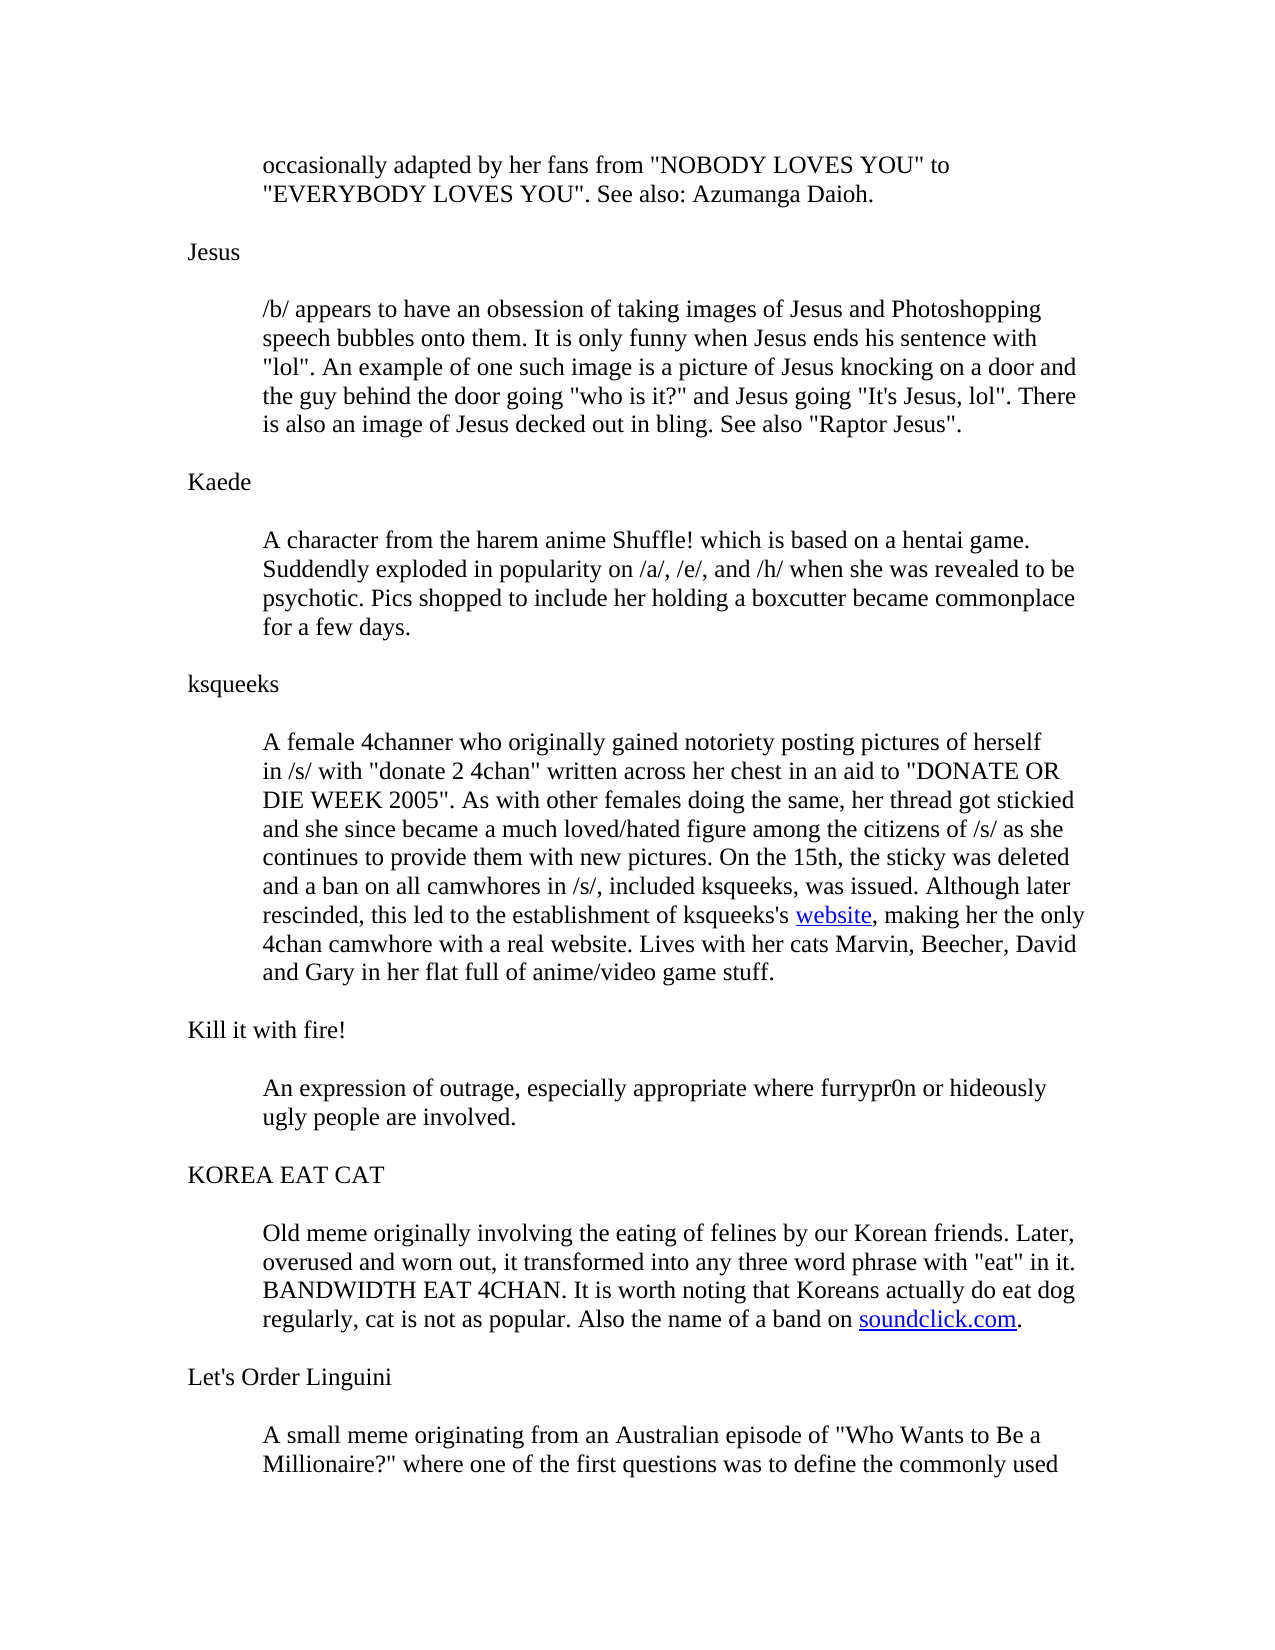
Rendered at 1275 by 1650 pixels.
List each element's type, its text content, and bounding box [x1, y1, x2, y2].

text KOREA EAT CAT [187, 1160, 1087, 1189]
text Let's Order Linguini [187, 1362, 1087, 1391]
text A small meme originating from an Australian episode of "Who Wants to Be a Millionaire?" where one of the first questions was to define the commonly used [262, 1420, 1087, 1477]
text Jesus [187, 237, 1087, 265]
text ksqueeks [187, 669, 1087, 698]
text Kill it with fire! [187, 1015, 1087, 1044]
text Kaede [187, 467, 1087, 496]
text A character from the harem anime Shuffle! which is based on a hentai game. Suddendly exploded in popularity on /a/, /e/, and /h/ when she was revealed to be psychotic. Pics shopped to include her holding a boxcutter became commonplace for a few days. [262, 525, 1087, 640]
text Old meme originally involving the eating of felines by our Korean friends. Later, overused and worn out, it transformed into any three word phrase with "eat" in it. BANDWIDTH EAT 4CHAN. It is worth noting that Koreans actually do eat dog regularly, cat is not as popular. Also the name of a band on soundclick.com. [262, 1218, 1087, 1333]
text /b/ appears to have an obsession of taking images of Jesus and Photoshopping speech bubbles onto them. It is only funny when Jesus ends his sentence with "lol". An example of one such image is a picture of Jesus knocking on a door and the guy behind the door going "who is it?" and Jesus going "It's Jesus, lol". There is also an image of Jesus decked out in bling. See also "Raptor Jesus". [262, 294, 1087, 438]
text occasionally adapted by her fans from "NOBODY LOVES YOU" to "EVERYBODY LOVES YOU". See also: Azumanga Daioh. [262, 150, 1087, 207]
text A female 4channer who originally gained notoriety posting pictures of herself in /s/ with "donate 2 4chan" written across her chest in an aid to "DONATE OR DIE WEEK 2005". As with other females doing the same, her thread got stickied and she since became a much loved/hated figure among the citizens of /s/ as she continues to provide them with new pictures. On the 15th, the sticky was deleted and a ban on all camwhores in /s/, included ksqueeks, was issued. Although later rescinded, this led to the establishment of ksqueeks's website, making her the only 4chan camwhore with a real website. Lives with her cats Marvin, Beecher, David and Gary in her flat full of anime/video game stuff. [262, 727, 1087, 986]
text An expression of outrage, especially appropriate where furrypr0n or hideously ugly people are involved. [262, 1073, 1087, 1131]
